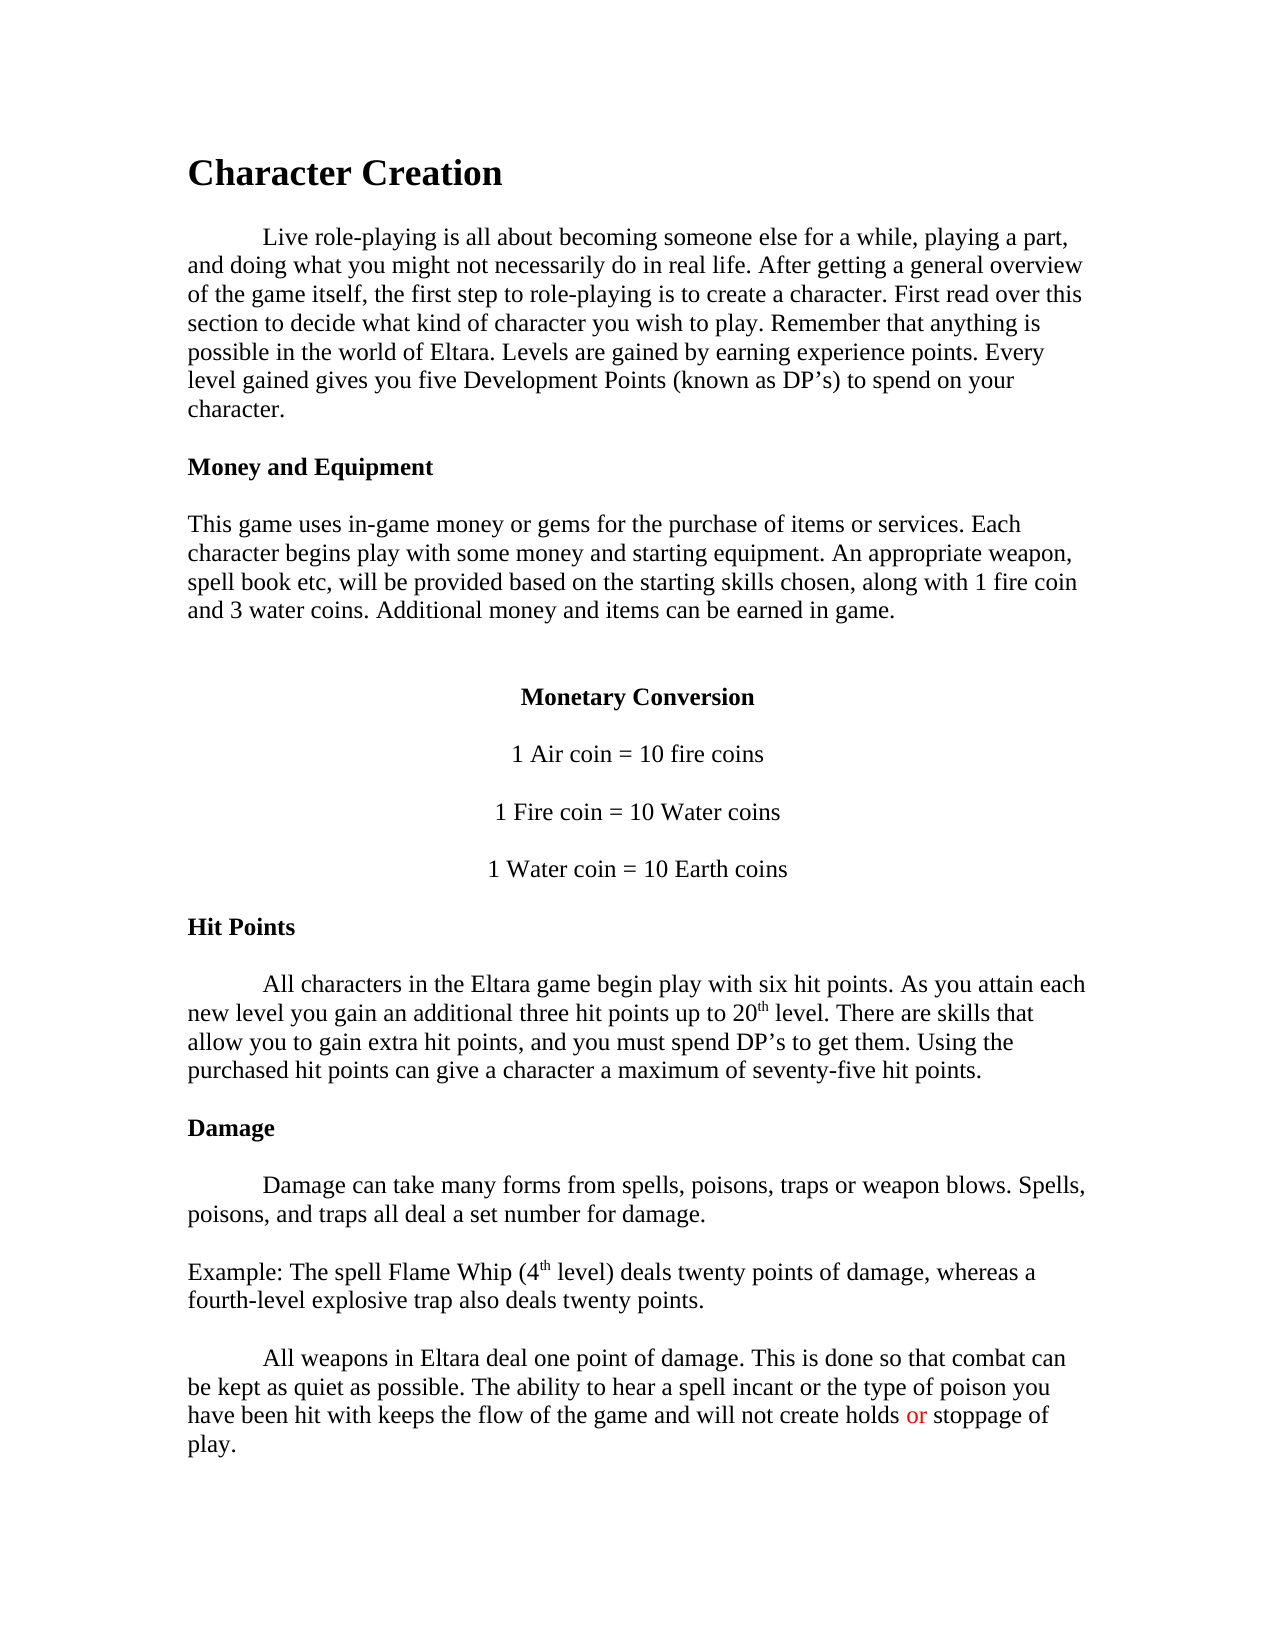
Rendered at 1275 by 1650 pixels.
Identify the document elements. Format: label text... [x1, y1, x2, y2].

text Example: The spell Flame Whip (4th level) deals twenty points of damage, whereas a fourth-level explosive trap also deals twenty points. [187, 1257, 1087, 1314]
text This game uses in-game money or gems for the purchase of items or services. Each character begins play with some money and starting equipment. An appropriate weapon, spell book etc, will be provided based on the starting skills chosen, along with 1 fire coin and 3 water coins. Additional money and items can be earned in game. [187, 509, 1087, 624]
text 1 Fire coin = 10 Water coins [187, 797, 1087, 826]
text All weapons in Eltara deal one point of damage. This is done so that combat can be kept as quiet as possible. The ability to hear a spell incant or the type of poison you have been hit with keeps the flow of the game and will not create holds or stoppage of play. [187, 1343, 1087, 1458]
subtitle Hit Points [187, 912, 1087, 941]
subtitle Damage [187, 1113, 1087, 1142]
subtitle Monetary Conversion [187, 682, 1087, 711]
subtitle Character Creation [187, 150, 1087, 193]
subtitle Money and Equipment [187, 452, 1087, 481]
text 1 Water coin = 10 Earth coins [187, 854, 1087, 883]
text All characters in the Eltara game begin play with six hit points. As you attain each new level you gain an additional three hit points up to 20th level. There are skills that allow you to gain extra hit points, and you must spend DP’s to get them. Using the purchased hit points can give a character a maximum of seventy-five hit points. [187, 969, 1087, 1084]
text Live role-playing is all about becoming someone else for a while, playing a part, and doing what you might not necessarily do in real life. After getting a general overview of the game itself, the first step to role-playing is to create a character. First read over this section to decide what kind of character you wish to play. Remember that anything is possible in the world of Eltara. Levels are gained by earning experience points. Every level gained gives you five Development Points (known as DP’s) to spend on your character. [187, 222, 1087, 423]
text 1 Air coin = 10 fire coins [187, 739, 1087, 768]
text Damage can take many forms from spells, poisons, traps or weapon blows. Spells, poisons, and traps all deal a set number for damage. [187, 1171, 1087, 1228]
